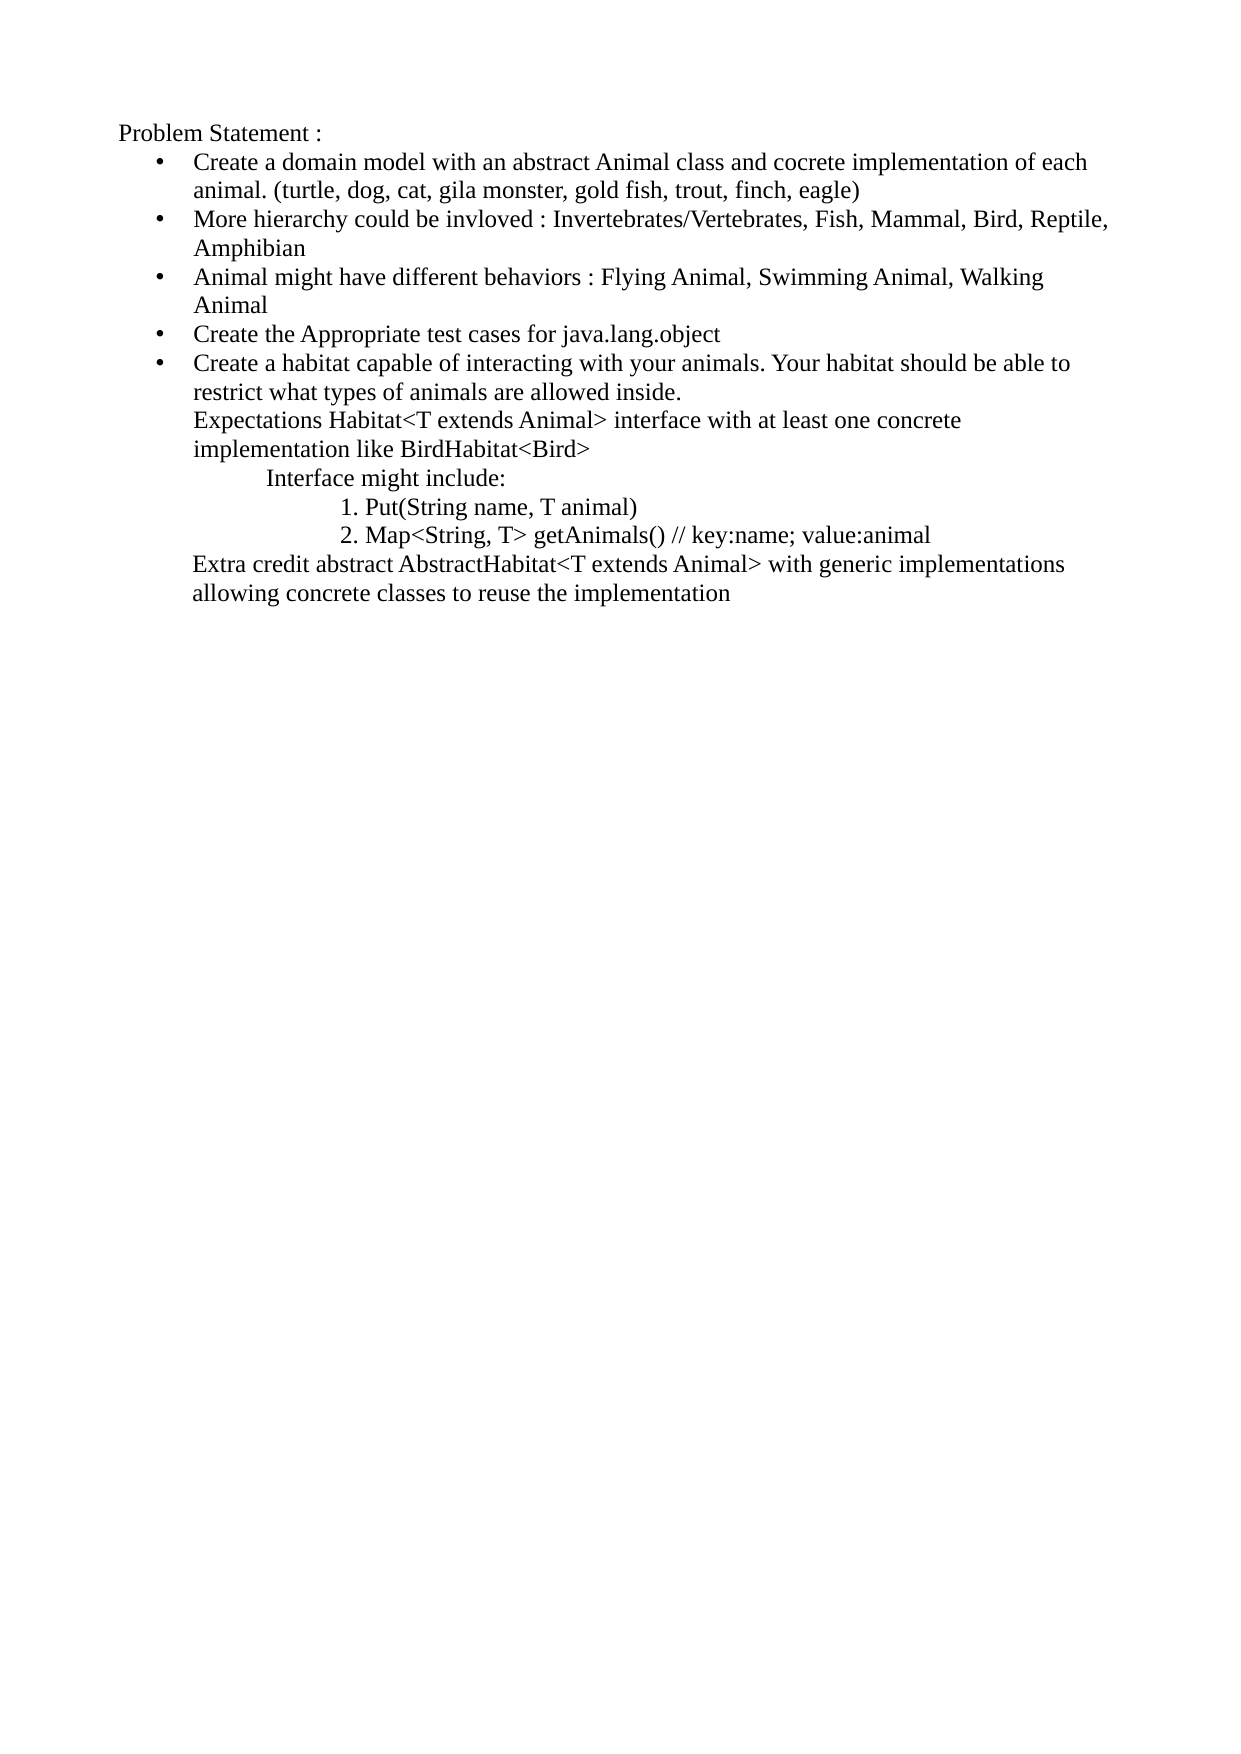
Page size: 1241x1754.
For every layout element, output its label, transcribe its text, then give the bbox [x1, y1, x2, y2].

text 2. Map<String, T> getAnimals() // key:name; value:animal [118, 521, 1122, 549]
list More hierarchy could be invloved : Invertebrates/Vertebrates, Fish, Mammal, Bird, Reptile, Amphibian [156, 204, 1122, 262]
text Extra credit abstract AbstractHabitat<T extends Animal> with generic implementations allowing concrete classes to reuse the implementation [118, 549, 1122, 607]
list Create a habitat capable of interacting with your animals. Your habitat should be able to restrict what types of animals are allowed inside. [156, 348, 1122, 406]
text 1. Put(String name, T animal) [118, 492, 1122, 521]
list Create a domain model with an abstract Animal class and cocrete implementation of each animal. (turtle, dog, cat, gila monster, gold fish, trout, finch, eagle) [156, 147, 1122, 204]
text Problem Statement : [118, 118, 1122, 147]
list Create the Appropriate test cases for java.lang.object [156, 319, 1122, 348]
text Interface might include: [118, 463, 1122, 492]
list Animal might have different behaviors : Flying Animal, Swimming Animal, Walking Animal [156, 262, 1122, 319]
list Expectations Habitat<T extends Animal> interface with at least one concrete implementation like BirdHabitat<Bird> [156, 406, 1122, 463]
